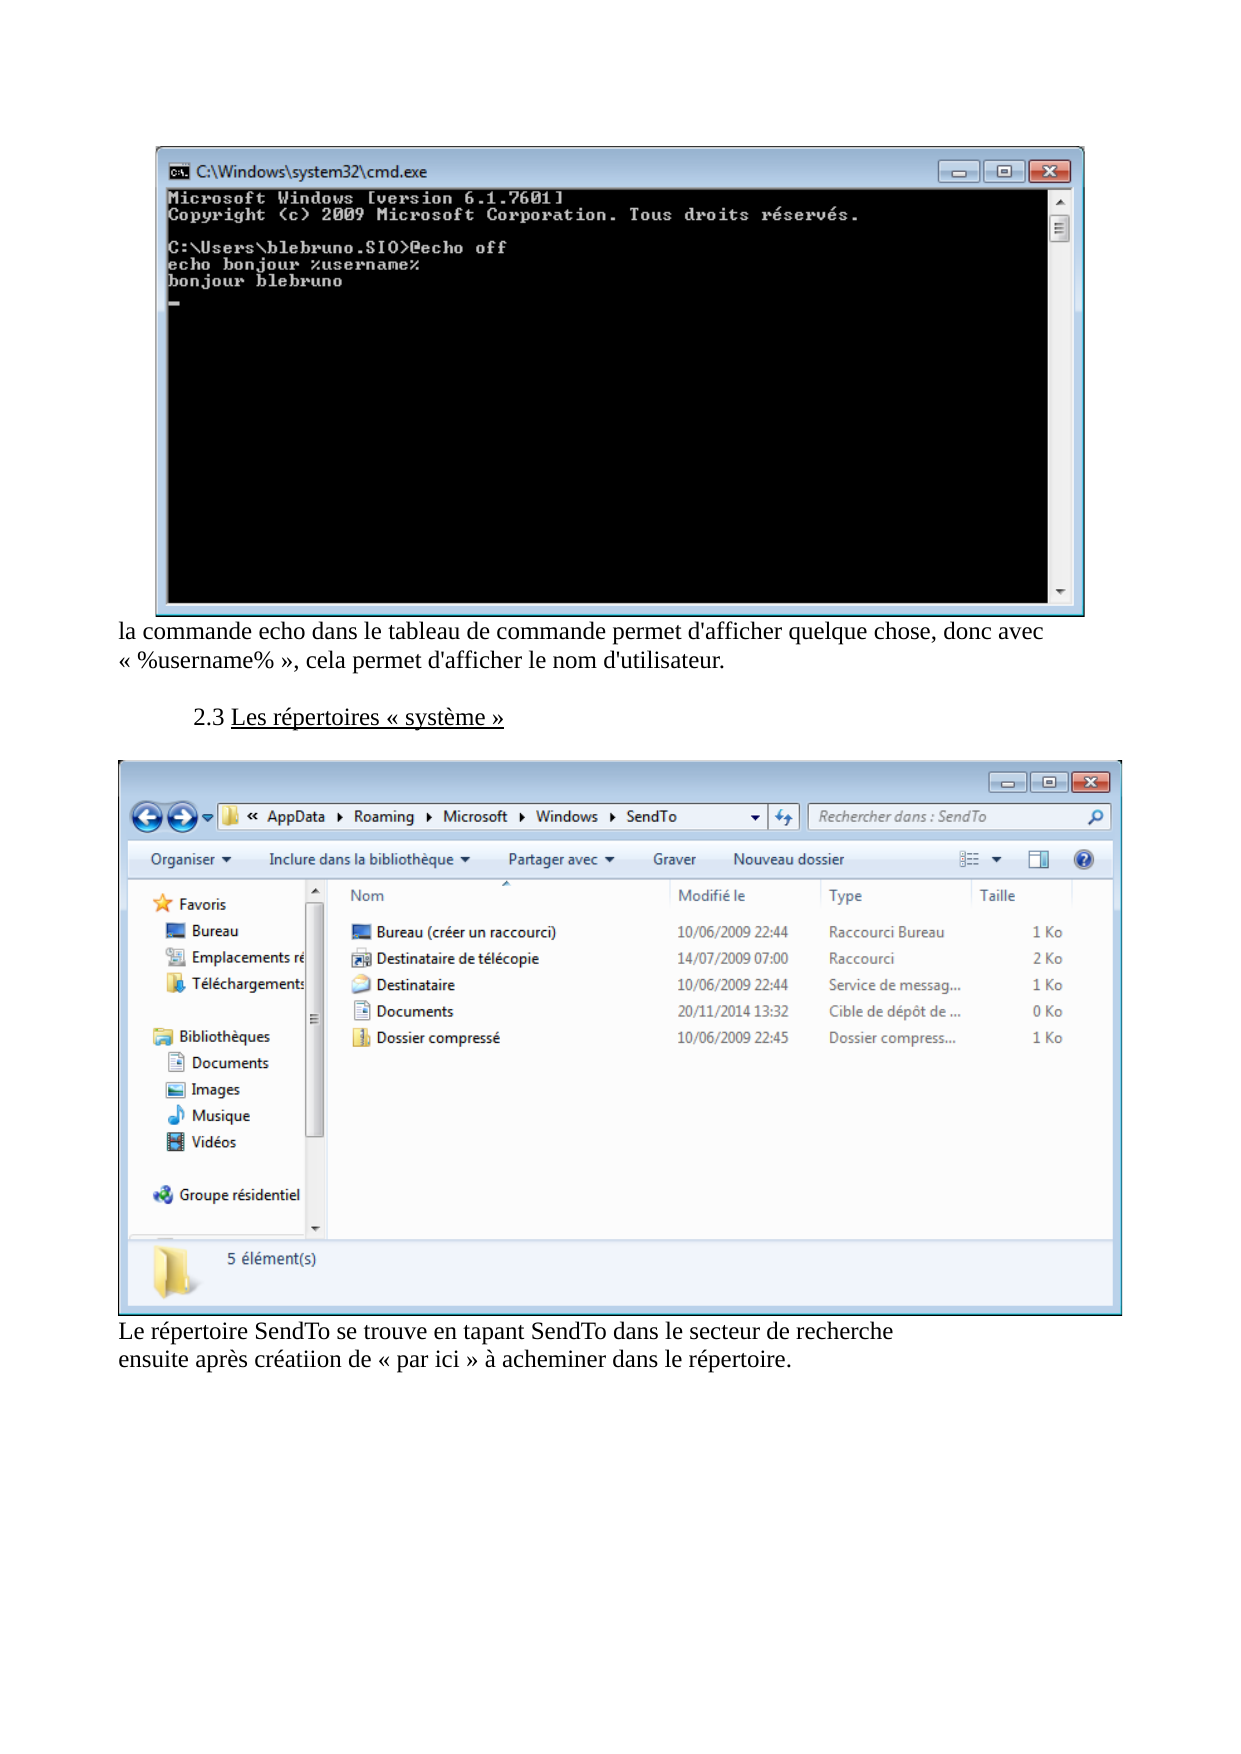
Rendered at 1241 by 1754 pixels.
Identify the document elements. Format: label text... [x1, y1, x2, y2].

picture [155, 146, 1085, 617]
picture [118, 760, 1123, 1316]
text la commande echo dans le tableau de commande permet d'afficher quelque chose, donc avec « %username% », cela permet d'afficher le nom d'utilisateur. [118, 147, 1122, 674]
list Les répertoires « système » [193, 702, 1122, 731]
text Le répertoire SendTo se trouve en tapant SendTo dans le secteur de recherche [118, 1316, 1122, 1344]
text ensuite après créatiion de « par ici » à acheminer dans le répertoire. [118, 1344, 1122, 1373]
